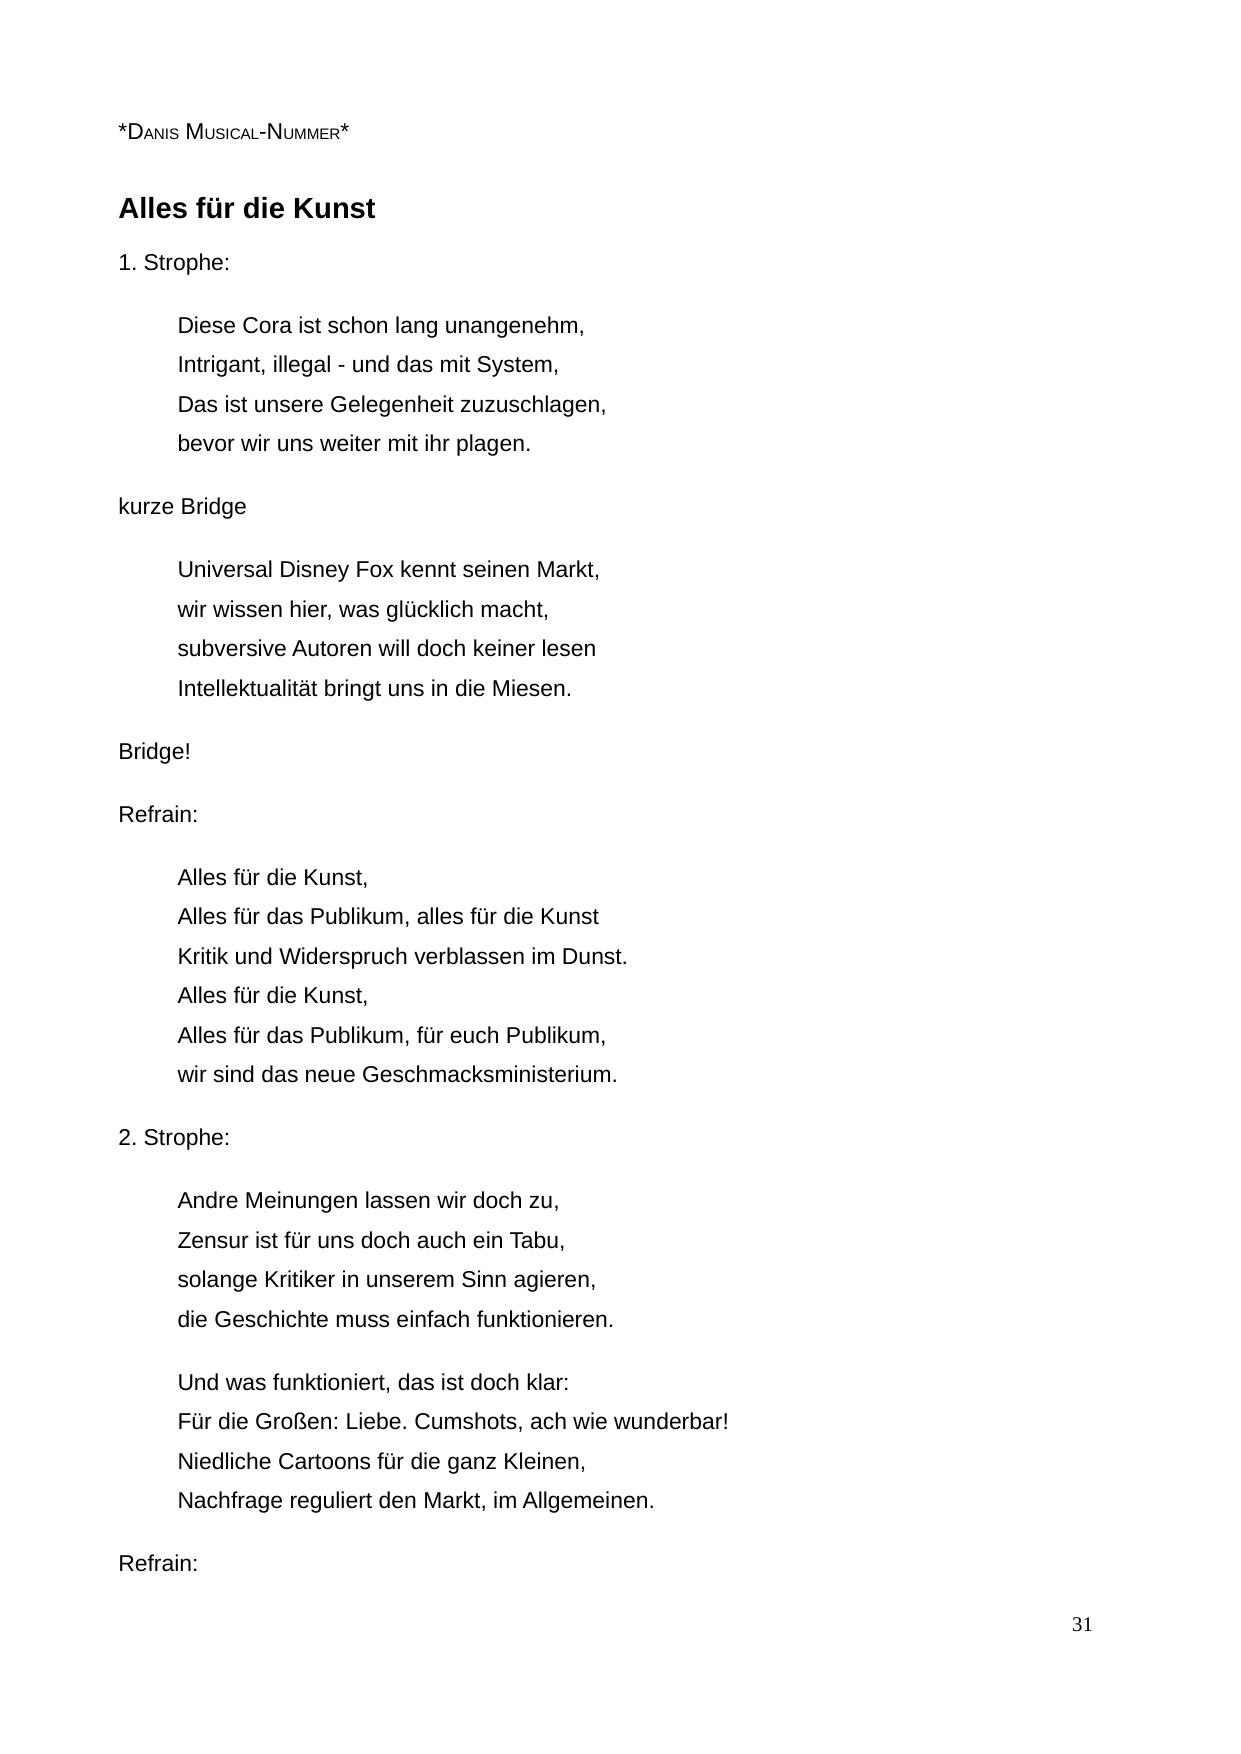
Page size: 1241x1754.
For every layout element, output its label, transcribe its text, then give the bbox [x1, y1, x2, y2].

text Refrain: [118, 801, 1093, 827]
text *Danis Musical-Nummer* [118, 118, 1093, 144]
text Andre Meinungen lassen wir doch zu, Zensur ist für uns doch auch ein Tabu, solange Kritiker in unserem Sinn agieren, die Geschichte muss einfach funktionieren. [177, 1187, 1122, 1332]
text Refrain: [118, 1550, 1093, 1576]
text 2. Strophe: [118, 1124, 1093, 1151]
text Alles für die Kunst, Alles für das Publikum, alles für die Kunst Kritik und Widerspruch verblassen im Dunst. Alles für die Kunst, Alles für das Publikum, für euch Publikum, wir sind das neue Geschmacksministerium. [177, 864, 1122, 1087]
subtitle Alles für die Kunst [118, 191, 1122, 224]
text Und was funktioniert, das ist doch klar: Für die Großen: Liebe. Cumshots, ach wie wunderbar! Niedliche Cartoons für die ganz Kleinen, Nachfrage reguliert den Markt, im Allgemeinen. [177, 1369, 1122, 1513]
text Bridge! [118, 738, 1093, 764]
text 1. Strophe: [118, 249, 1093, 275]
text Diese Cora ist schon lang unangenehm, Intrigant, illegal - und das mit System, Das ist unsere Gelegenheit zuzuschlagen, bevor wir uns weiter mit ihr plagen. [177, 312, 1122, 457]
text kurze Bridge [118, 493, 1093, 519]
text Universal Disney Fox kennt seinen Markt, wir wissen hier, was glücklich macht, subversive Autoren will doch keiner lesen Intellektualität bringt uns in die Miesen. [177, 556, 1122, 701]
